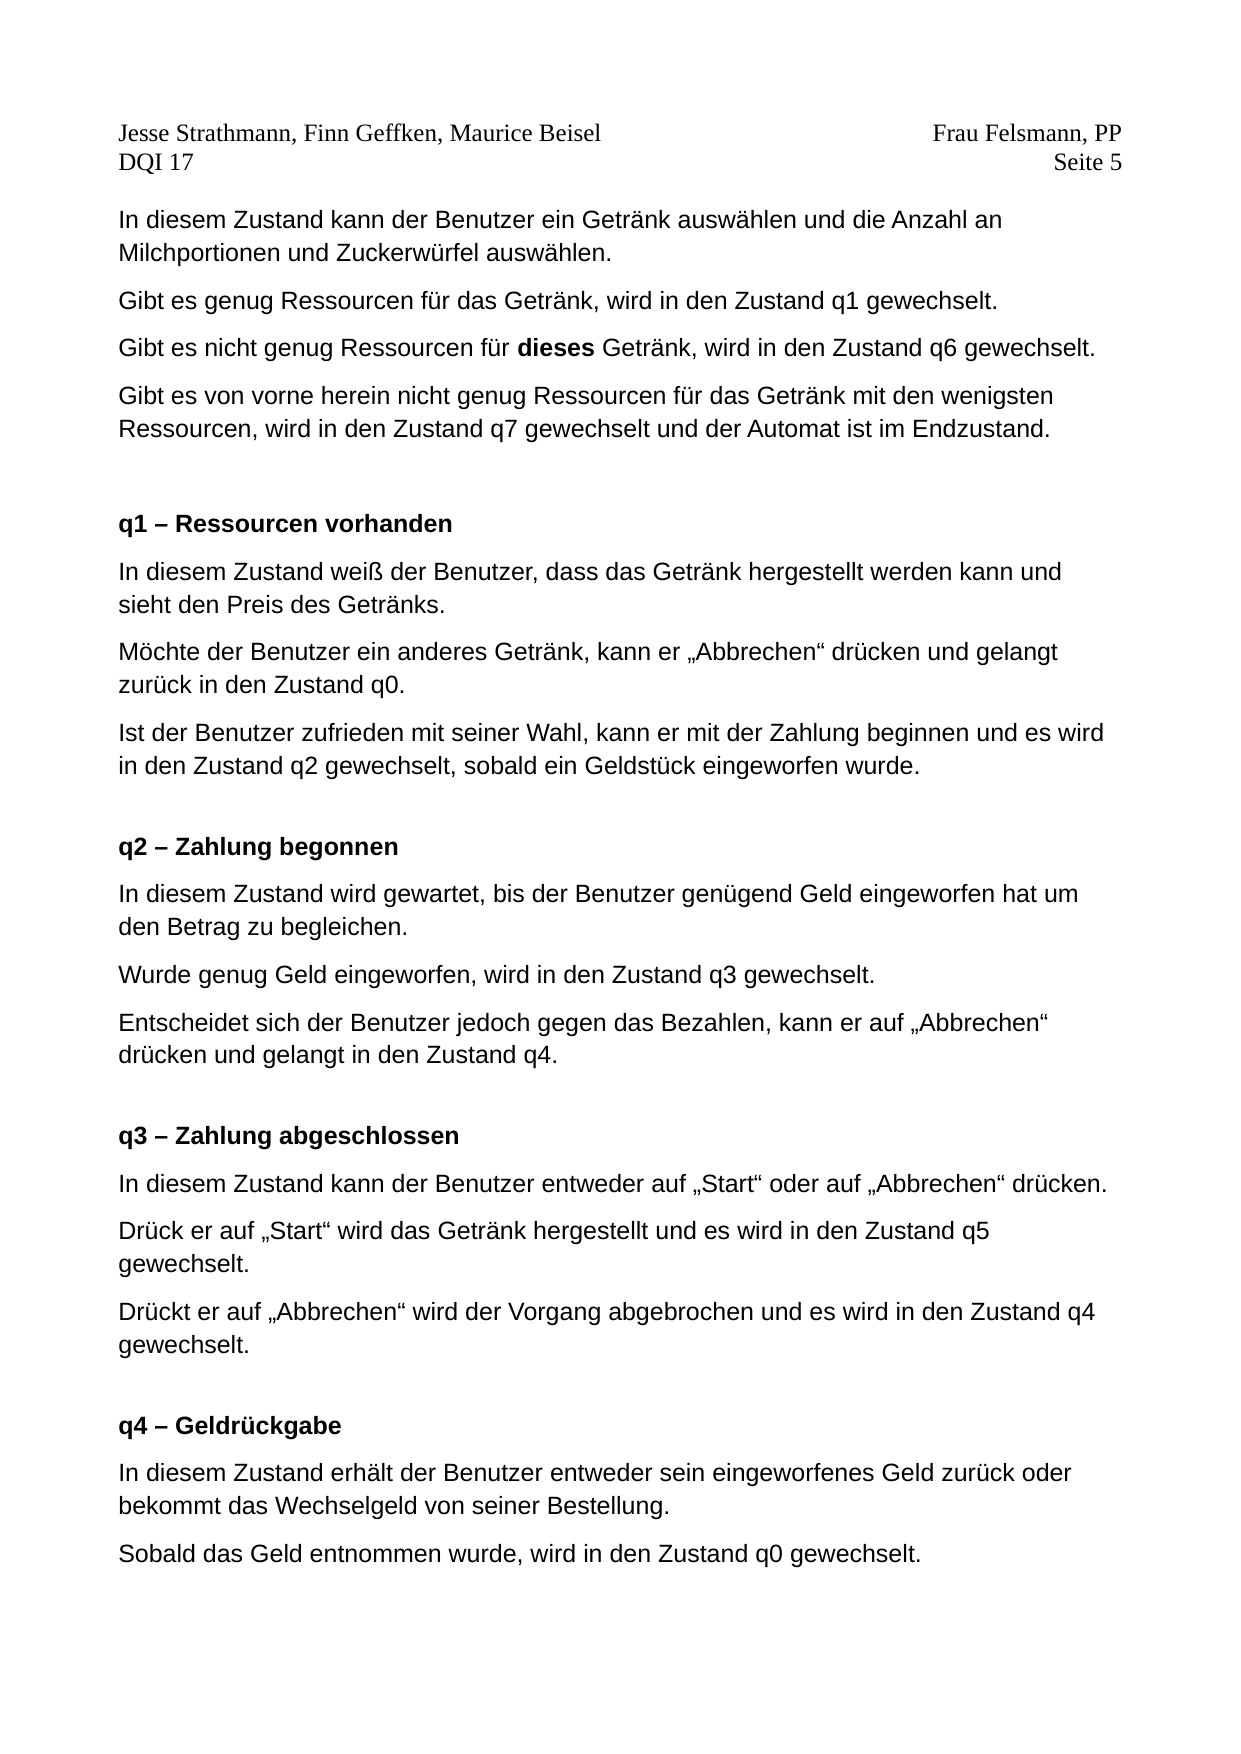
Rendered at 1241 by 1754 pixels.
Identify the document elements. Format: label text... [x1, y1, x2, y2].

text Möchte der Benutzer ein anderes Getränk, kann er „Abbrechen“ drücken und gelangt zurück in den Zustand q0. [118, 637, 1122, 699]
text q3 – Zahlung abgeschlossen [118, 1121, 1122, 1150]
text In diesem Zustand erhält der Benutzer entweder sein eingeworfenes Geld zurück oder bekommt das Wechselgeld von seiner Bestellung. [118, 1458, 1122, 1520]
text In diesem Zustand weiß der Benutzer, dass das Getränk hergestellt werden kann und sieht den Preis des Getränks. [118, 557, 1122, 618]
text Gibt es nicht genug Ressourcen für dieses Getränk, wird in den Zustand q6 gewechselt. [118, 333, 1122, 362]
text In diesem Zustand kann der Benutzer entweder auf „Start“ oder auf „Abbrechen“ drücken. [118, 1169, 1122, 1197]
text In diesem Zustand kann der Benutzer ein Getränk auswählen und die Anzahl an Milchportionen und Zuckerwürfel auswählen. [118, 205, 1122, 267]
text Gibt es von vorne herein nicht genug Ressourcen für das Getränk mit den wenigsten Ressourcen, wird in den Zustand q7 gewechselt und der Automat ist im Endzustand. [118, 381, 1122, 443]
text q4 – Geldrückgabe [118, 1411, 1122, 1439]
text Sobald das Geld entnommen wurde, wird in den Zustand q0 gewechselt. [118, 1539, 1122, 1601]
text In diesem Zustand wird gewartet, bis der Benutzer genügend Geld eingeworfen hat um den Betrag zu begleichen. [118, 879, 1122, 941]
text Wurde genug Geld eingeworfen, wird in den Zustand q3 gewechselt. [118, 960, 1122, 989]
text Entscheidet sich der Benutzer jedoch gegen das Bezahlen, kann er auf „Abbrechen“ drücken und gelangt in den Zustand q4. [118, 1007, 1122, 1102]
text Ist der Benutzer zufrieden mit seiner Wahl, kann er mit der Zahlung beginnen und es wird in den Zustand q2 gewechselt, sobald ein Geldstück eingeworfen wurde. [118, 718, 1122, 813]
text Drück er auf „Start“ wird das Getränk hergestellt und es wird in den Zustand q5 gewechselt. [118, 1216, 1122, 1278]
text q1 – Ressourcen vorhanden [118, 509, 1122, 538]
text Gibt es genug Ressourcen für das Getränk, wird in den Zustand q1 gewechselt. [118, 286, 1122, 314]
text q2 – Zahlung begonnen [118, 832, 1122, 860]
text Drückt er auf „Abbrechen“ wird der Vorgang abgebrochen und es wird in den Zustand q4 gewechselt. [118, 1297, 1122, 1392]
